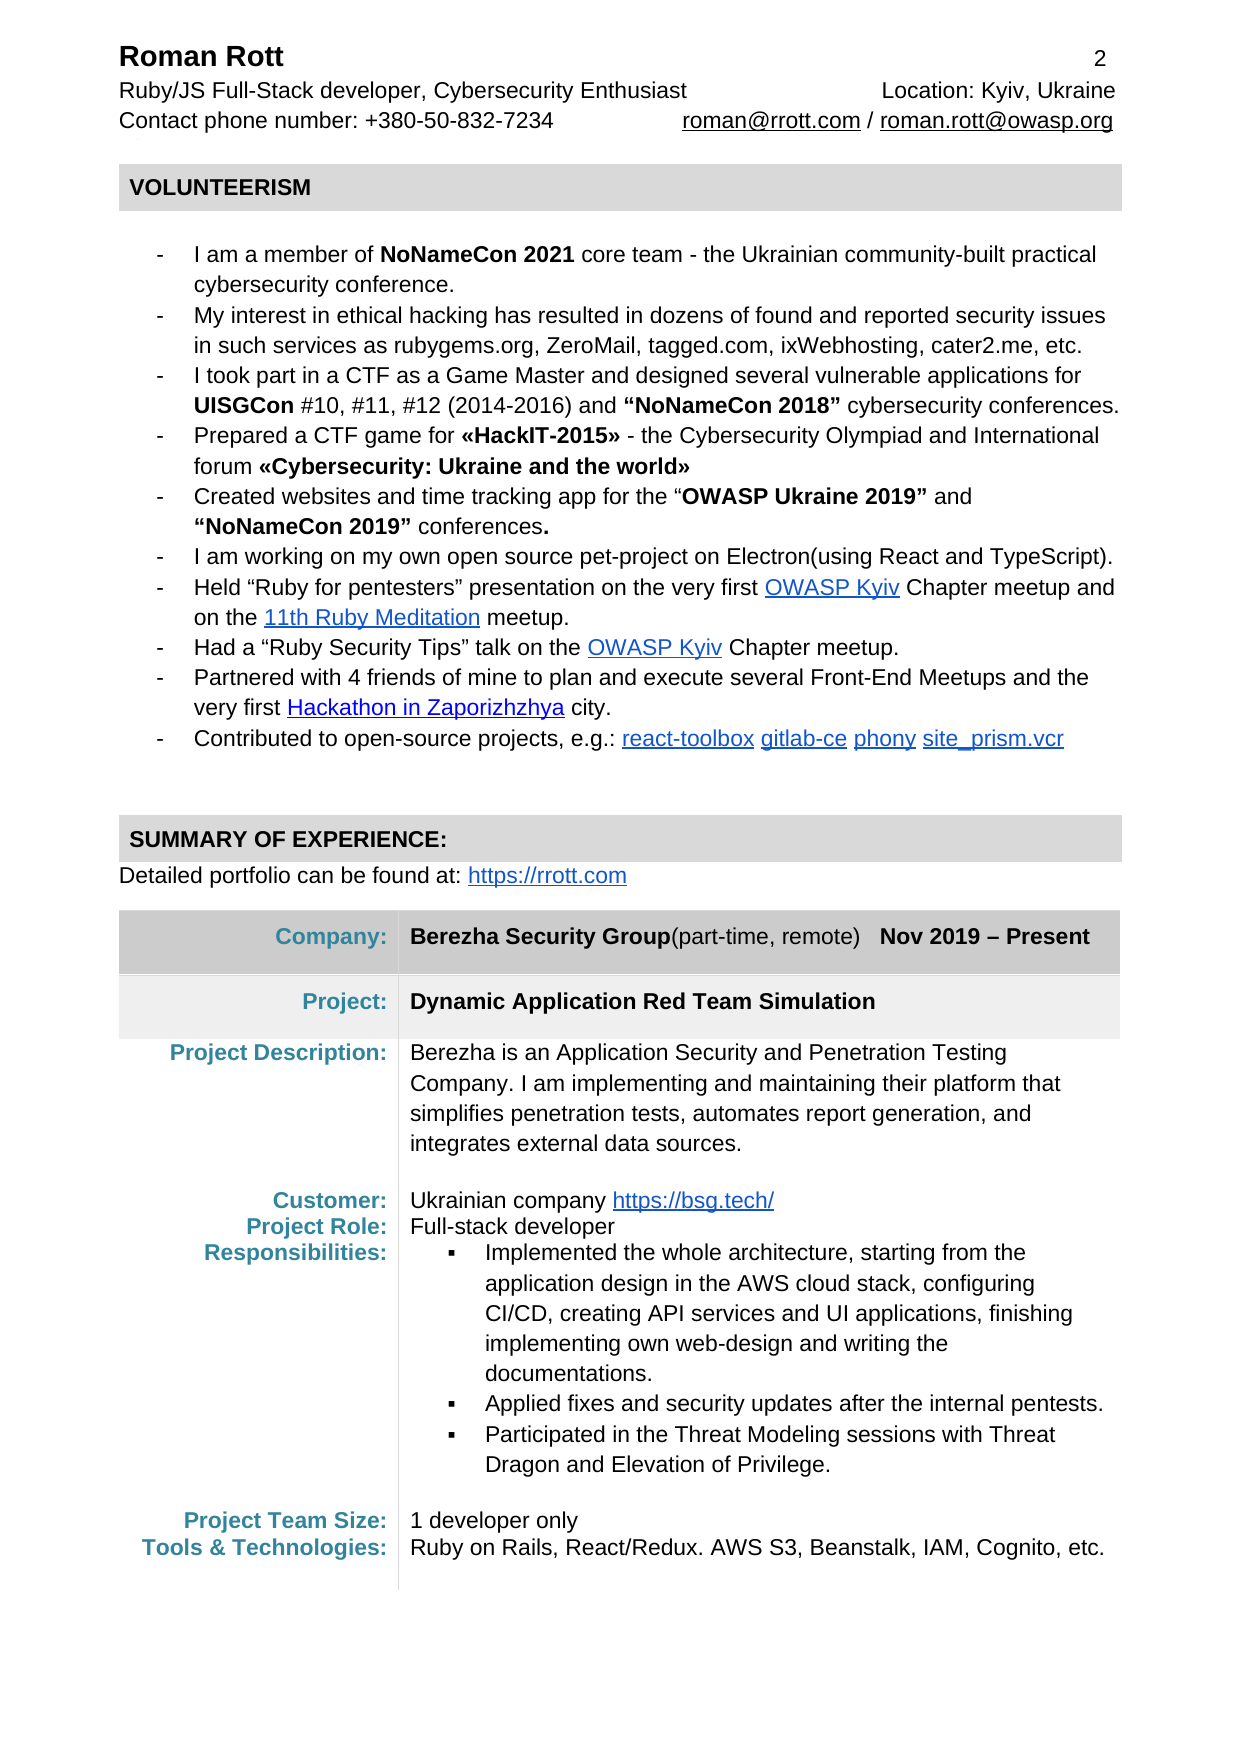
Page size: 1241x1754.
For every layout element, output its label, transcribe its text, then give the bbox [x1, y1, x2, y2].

list Had a “Ruby Security Tips” talk on the OWASP Kyiv Chapter meetup. [156, 634, 1121, 660]
table_header Company: [119, 911, 398, 974]
text Detailed portfolio can be found at: https://rrott.com [119, 862, 1121, 889]
list I am working on my own open source pet-project on Electron(using React and TypeScript). [156, 543, 1121, 570]
list Contributed to open-source projects, e.g.: react-toolbox gitlab-ce phony site_prism.vcr [156, 724, 1121, 751]
table_cell Ruby on Rails, React/Redux. AWS S3, Beanstalk, IAM, Cognito, etc. [399, 1534, 1120, 1590]
table_cell Project Role: [119, 1213, 398, 1239]
list Held “Ruby for pentesters” presentation on the very first OWASP Kyiv Chapter meetup and on the 11th Ruby Meditation meetup. [156, 573, 1121, 630]
table_header Berezha Security Group(part-time, remote) Nov 2019 – Present [399, 911, 1120, 974]
table_cell Project Description: [119, 1039, 398, 1187]
table_cell 1 developer only [399, 1507, 1120, 1534]
list Partnered with 4 friends of mine to plan and execute several Front-End Meetups and the very first Hackathon in Zaporizhzhya city. [156, 664, 1121, 721]
table_cell Project Team Size: [119, 1507, 398, 1534]
list Prepared a CTF game for «HackIT-2015» - the Cybersecurity Olympiad and International forum «Cybersecurity: Ukraine and the world» [156, 422, 1121, 479]
table_header SUMMARY OF EXPERIENCE: [119, 815, 1122, 862]
table_cell Tools & Technologies: [119, 1534, 398, 1590]
table_cell Customer: [119, 1187, 398, 1213]
list Created websites and time tracking app for the “OWASP Ukraine 2019” and “NoNameCon 2019” conferences. [156, 483, 1121, 539]
list My interest in ethical hacking has resulted in dozens of found and reported security issues in such services as rubygems.org, ZeroMail, tagged.com, ixWebhosting, cater2.me, etc. [156, 302, 1121, 358]
list I took part in a CTF as a Game Master and designed several vulnerable applications for UISGCon #10, #11, #12 (2014-2016) and “NoNameCon 2018” cybersecurity conferences. [156, 362, 1121, 419]
table_cell Project: [119, 976, 398, 1039]
table_cell Full-stack developer [399, 1213, 1120, 1239]
table_cell Implemented the whole architecture, starting from the application design in the AWS cloud stack, configuring CI/CD, creating API services and UI applications, finishing implementing own web-design and writing the documentations. Applied fixes and security updates after the internal pentests. Participated in the Threat Modeling sessions with Threat Dragon and Elevation of Privilege. [399, 1239, 1120, 1507]
list I am a member of NoNameCon 2021 core team - the Ukrainian community-built practical cybersecurity conference. [156, 241, 1121, 298]
table_cell Ukrainian company https://bsg.tech/ [399, 1187, 1120, 1213]
table_cell Responsibilities: [119, 1239, 398, 1507]
table_cell Dynamic Application Red Team Simulation [399, 976, 1120, 1039]
table_cell Berezha is an Application Security and Penetration Testing Company. I am implementing and maintaining their platform that simplifies penetration tests, automates report generation, and integrates external data sources. [399, 1039, 1120, 1187]
table_header VOLUNTEERISM [119, 164, 1122, 211]
